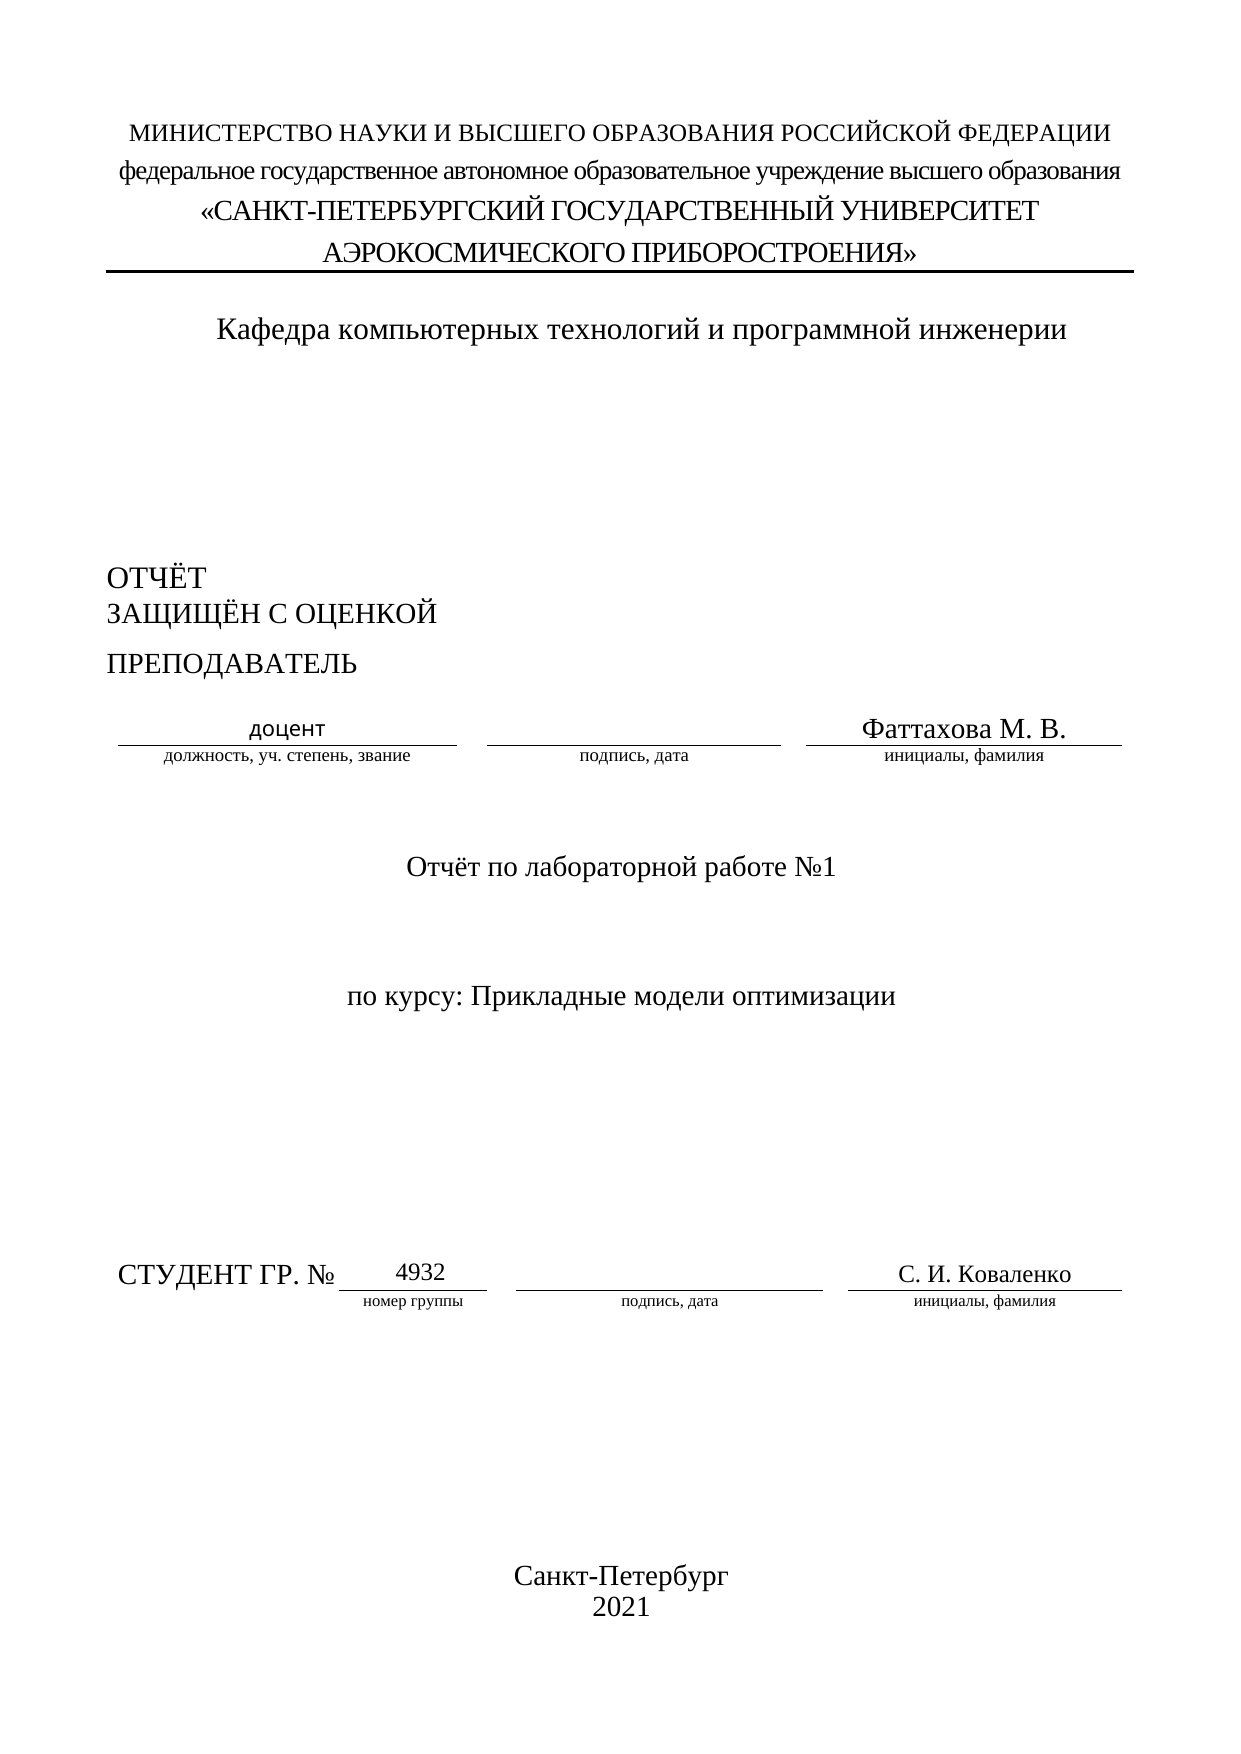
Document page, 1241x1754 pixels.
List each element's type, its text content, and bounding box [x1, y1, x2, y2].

table_header С. И. Коваленко [848, 1242, 1122, 1290]
table_cell [823, 1290, 848, 1310]
table_header Фаттахова М. В. [806, 697, 1122, 745]
table_cell подпись, дата [516, 1291, 823, 1310]
subtitle «САНКТ-ПЕТЕРБУРГСКИЙ ГОСУДАРСТВЕННЫЙ УНИВЕРСИТЕТ [106, 193, 1134, 226]
table_header [781, 697, 806, 745]
subtitle АЭРОКОСМИЧЕСКОГО ПРИБОРОСТРОЕНИЯ» [106, 235, 1134, 270]
table_cell должность, уч. степень, звание [118, 746, 457, 765]
table_header [487, 1242, 516, 1290]
table_cell [781, 745, 806, 765]
text ПРЕПОДАВАТЕЛЬ [106, 646, 1134, 680]
table_header доцент [118, 697, 457, 745]
text Отчёт по лабораторной работе №1 [109, 849, 1134, 883]
text Кафедра компьютерных технологий и программной инженерии [150, 311, 1134, 347]
table_header [823, 1242, 848, 1290]
text по курсу: Прикладные модели оптимизации [109, 978, 1134, 1012]
table_header [457, 697, 487, 745]
subtitle МИНИСТЕРСТВО НАУКИ И ВЫСШЕГО ОБРАЗОВАНИЯ РОССИЙСКОЙ ФЕДЕРАЦИИ [106, 118, 1134, 147]
table_header [487, 697, 781, 745]
text 2021 [108, 1591, 1134, 1623]
table_header [516, 1242, 823, 1290]
table_cell инициалы, фамилия [848, 1291, 1122, 1310]
text ОТЧЁТ [106, 560, 1134, 596]
subtitle федеральное государственное автономное образовательное учреждение высшего образования [106, 154, 1134, 185]
table_header 4932 [354, 1242, 487, 1290]
table_cell [487, 1290, 516, 1310]
text ЗАЩИЩЁН С ОЦЕНКОЙ [106, 596, 1134, 629]
table_cell номер группы [339, 1291, 487, 1310]
table_cell [457, 745, 487, 765]
text Санкт-Петербург [108, 1560, 1134, 1591]
table_header СТУДЕНТ ГР. № [118, 1242, 354, 1290]
table_cell инициалы, фамилия [806, 746, 1122, 765]
table_cell подпись, дата [487, 746, 781, 765]
table_cell [118, 1290, 339, 1310]
